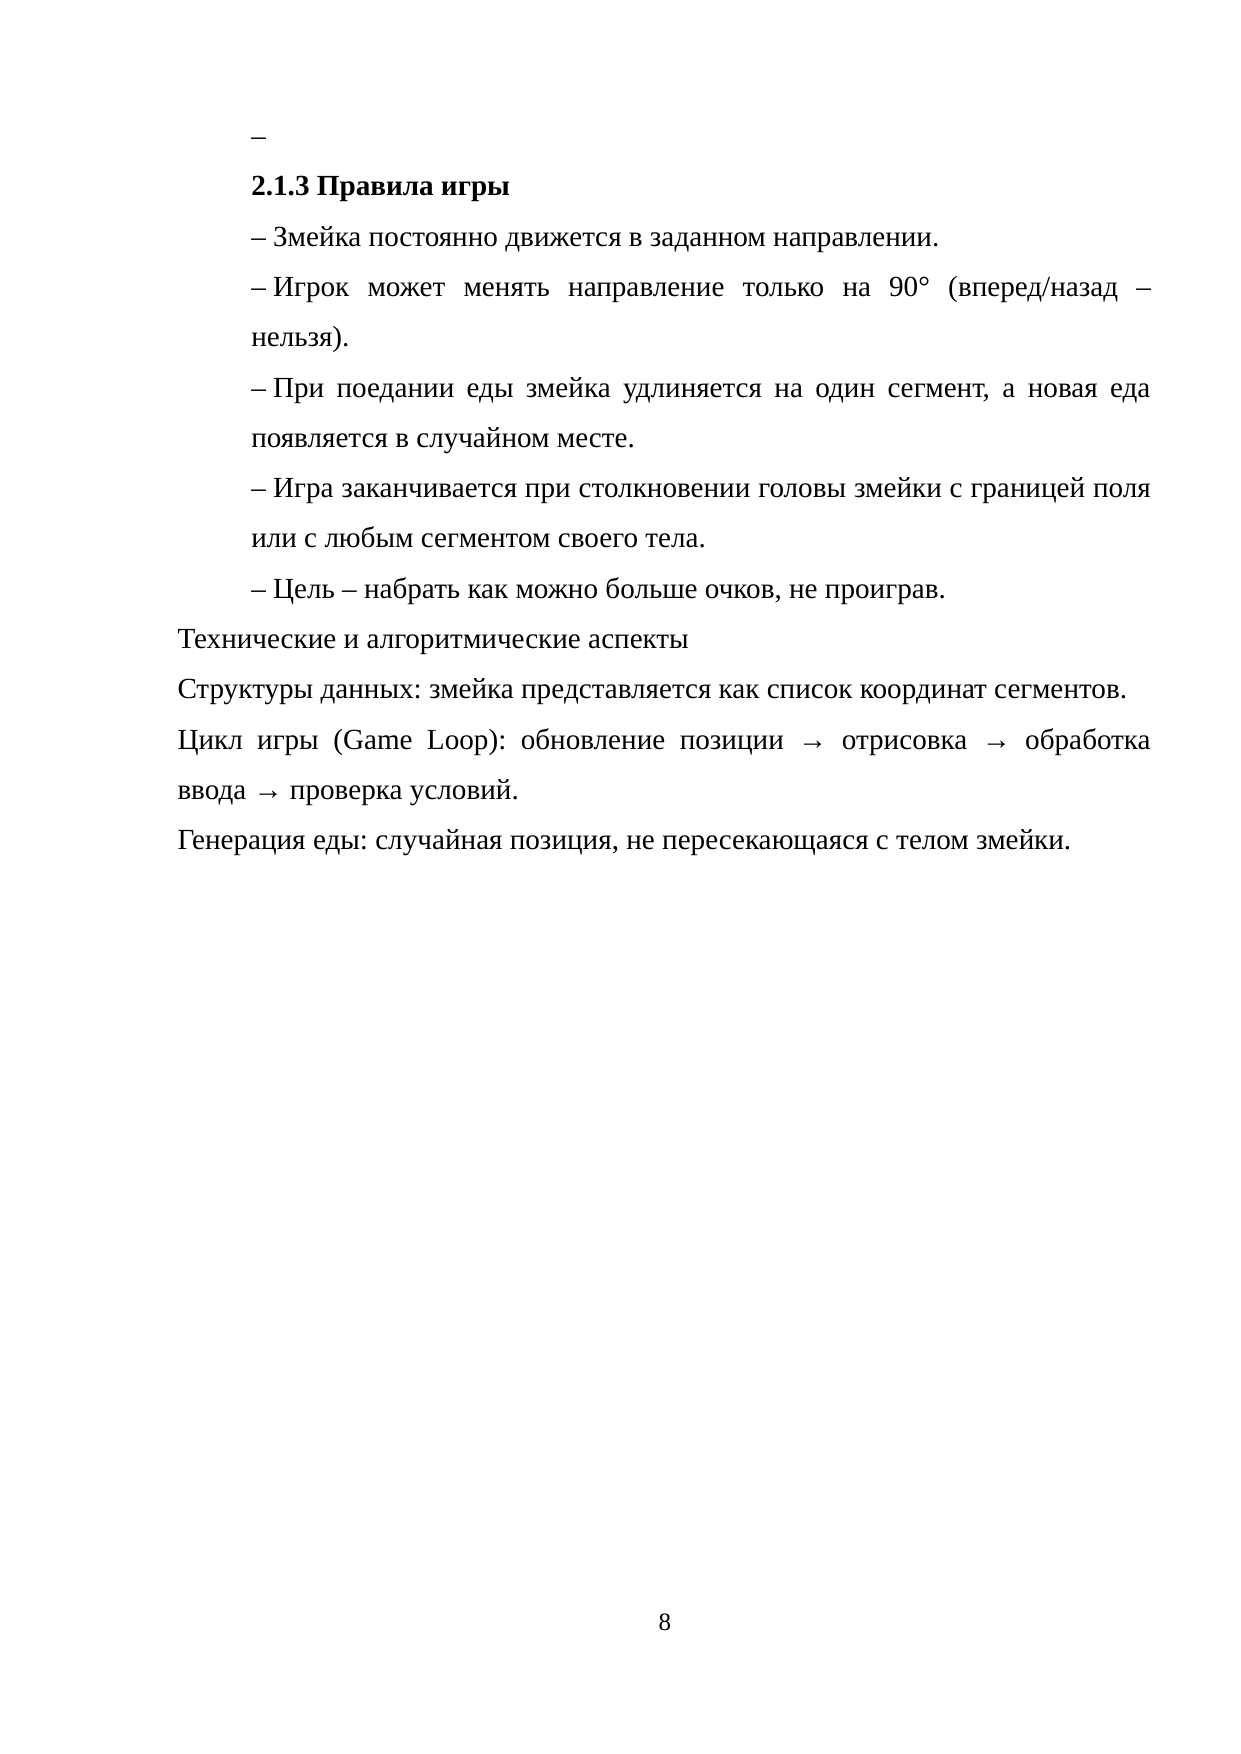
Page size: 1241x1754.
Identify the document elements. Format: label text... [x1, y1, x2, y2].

text Структуры данных: змейка представляется как список координат сегментов. [177, 672, 1152, 705]
list Змейка постоянно движется в заданном направлении. [251, 219, 1152, 252]
text Генерация еды: случайная позиция, не пересекающаяся с телом змейки. [177, 822, 1152, 856]
list При поедании еды змейка удлиняется на один сегмент, а новая еда появляется в случайном месте. [251, 370, 1152, 453]
list Цель – набрать как можно больше очков, не проиграв. [251, 571, 1152, 604]
text Технические и алгоритмические аспекты [177, 621, 1152, 655]
text Цикл игры (Game Loop): обновление позиции → отрисовка → обработка ввода → проверка условий. [177, 722, 1152, 806]
list Игрок может менять направление только на 90° (вперед/назад – нельзя). [251, 269, 1152, 353]
subtitle Правила игры [177, 168, 1152, 202]
list Игра заканчивается при столкновении головы змейки с границей поля или с любым сегментом своего тела. [251, 470, 1152, 554]
